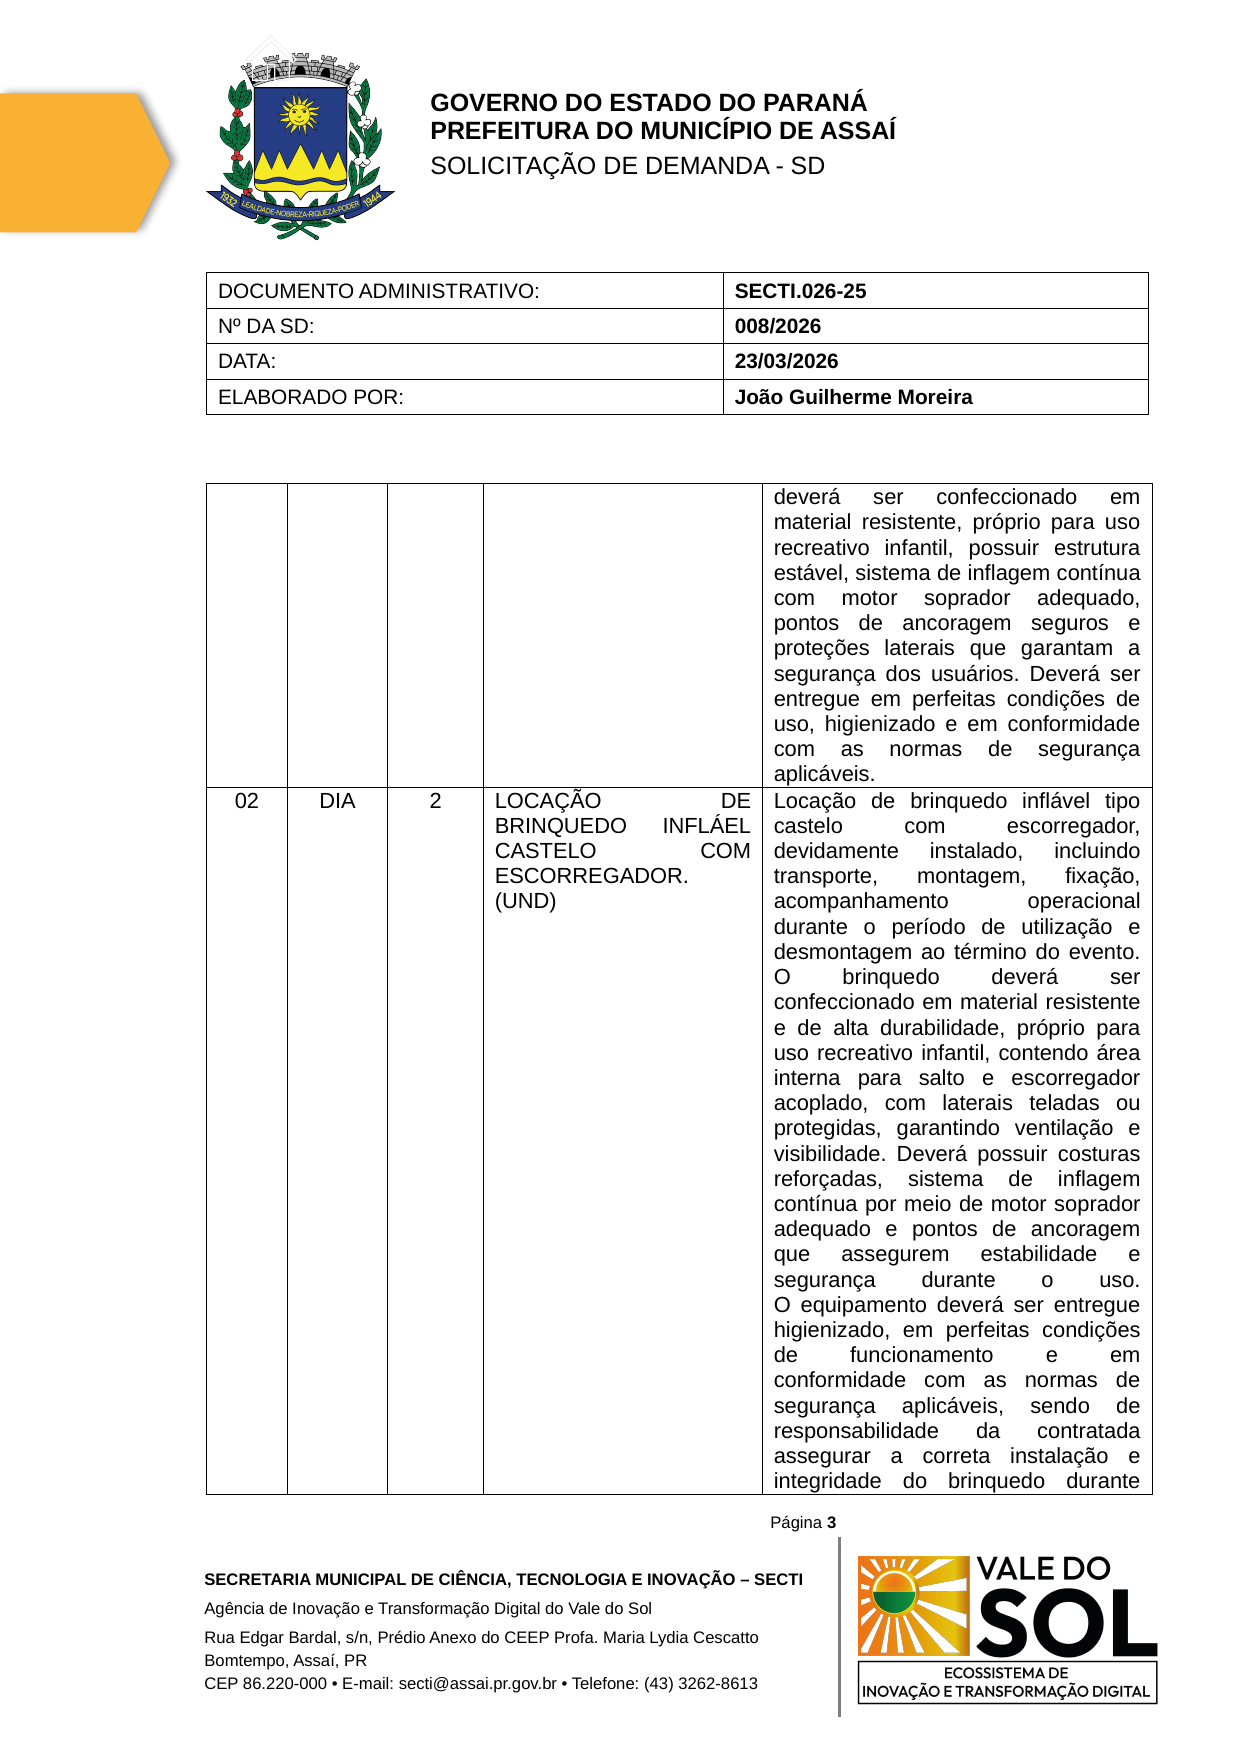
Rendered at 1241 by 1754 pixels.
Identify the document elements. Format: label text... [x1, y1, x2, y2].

picture [852, 1550, 1163, 1713]
picture [203, 47, 398, 246]
picture [279, 47, 294, 60]
table_cell DIA [288, 788, 387, 1493]
table_cell 02 [207, 788, 287, 1493]
table_cell LOCAÇÃO DE BRINQUEDO INFLÁEL CASTELO COM ESCORREGADOR. (UND) [484, 788, 762, 1493]
table_cell [484, 484, 762, 787]
table_cell [288, 484, 387, 787]
table_cell [388, 484, 483, 787]
table_cell [207, 484, 287, 787]
picture [254, 47, 288, 79]
table_cell Locação de brinquedo inflável tipo castelo com escorregador, devidamente instalado, incluindo transporte, montagem, fixação, acompanhamento operacional durante o período de utilização e desmontagem ao término do evento. O brinquedo deverá ser confeccionado em material resistente e de alta durabilidade, próprio para uso recreativo infantil, contendo área interna para salto e escorregador acoplado, com laterais teladas ou protegidas, garantindo ventilação e visibilidade. Deverá possuir costuras reforçadas, sistema de inflagem contínua por meio de motor soprador adequado e pontos de ancoragem que assegurem estabilidade e segurança durante o uso. O equipamento deverá ser entregue higienizado, em perfeitas condições de funcionamento e em conformidade com as normas de segurança aplicáveis, sendo de responsabilidade da contratada assegurar a correta instalação e integridade do brinquedo durante [763, 788, 1152, 1493]
picture [248, 47, 263, 60]
table_cell 2 [388, 788, 483, 1493]
table_cell deverá ser confeccionado em material resistente, próprio para uso recreativo infantil, possuir estrutura estável, sistema de inflagem contínua com motor soprador adequado, pontos de ancoragem seguros e proteções laterais que garantam a segurança dos usuários. Deverá ser entregue em perfeitas condições de uso, higienizado e em conformidade com as normas de segurança aplicáveis. [763, 484, 1152, 787]
